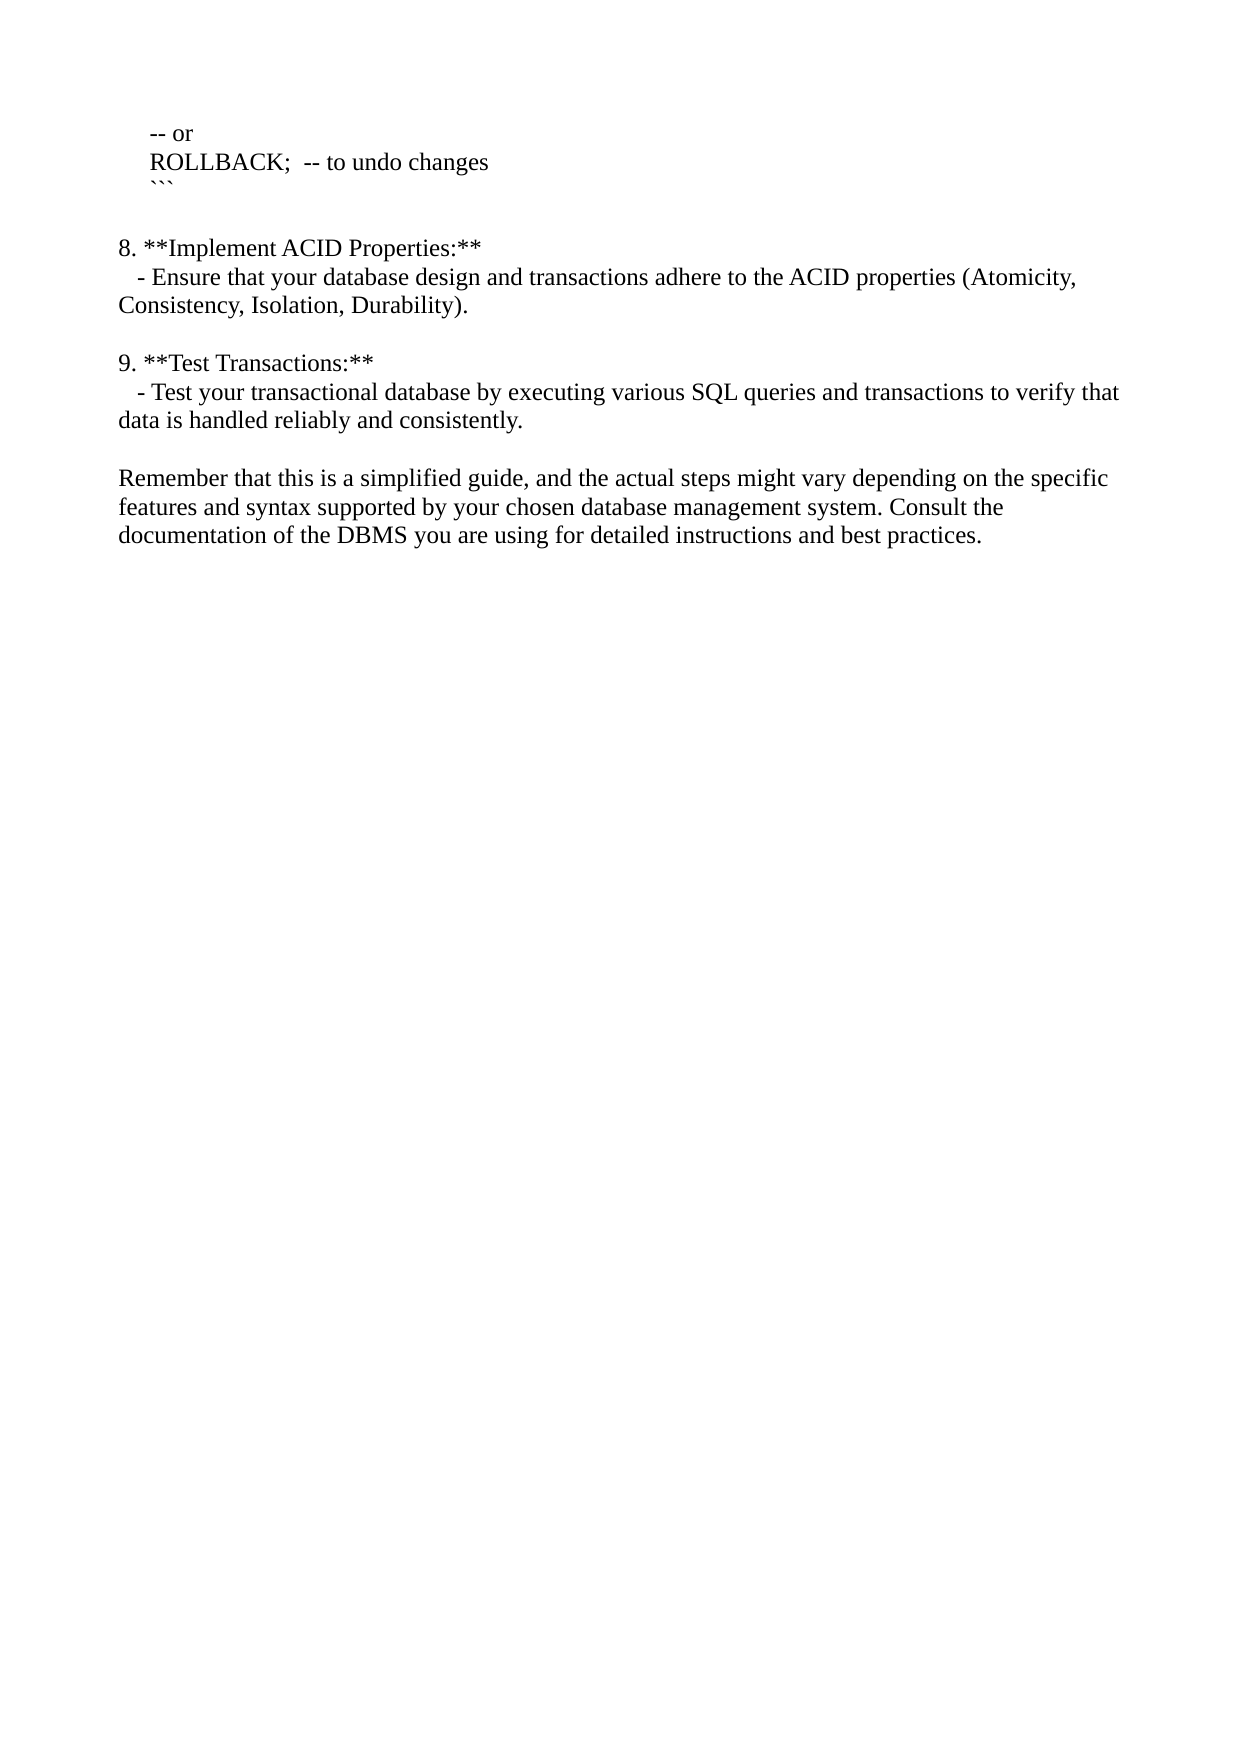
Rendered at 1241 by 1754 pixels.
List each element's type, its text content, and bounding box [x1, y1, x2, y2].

text -- or [118, 118, 1122, 147]
text - Test your transactional database by executing various SQL queries and transactions to verify that data is handled reliably and consistently. [118, 377, 1122, 434]
text ``` [118, 176, 1122, 204]
text 9. **Test Transactions:** [118, 348, 1122, 377]
text ROLLBACK; -- to undo changes [118, 147, 1122, 176]
text Remember that this is a simplified guide, and the actual steps might vary depending on the specific features and syntax supported by your chosen database management system. Consult the documentation of the DBMS you are using for detailed instructions and best practices. [118, 463, 1122, 549]
text 8. **Implement ACID Properties:** [118, 233, 1122, 262]
text - Ensure that your database design and transactions adhere to the ACID properties (Atomicity, Consistency, Isolation, Durability). [118, 262, 1122, 319]
